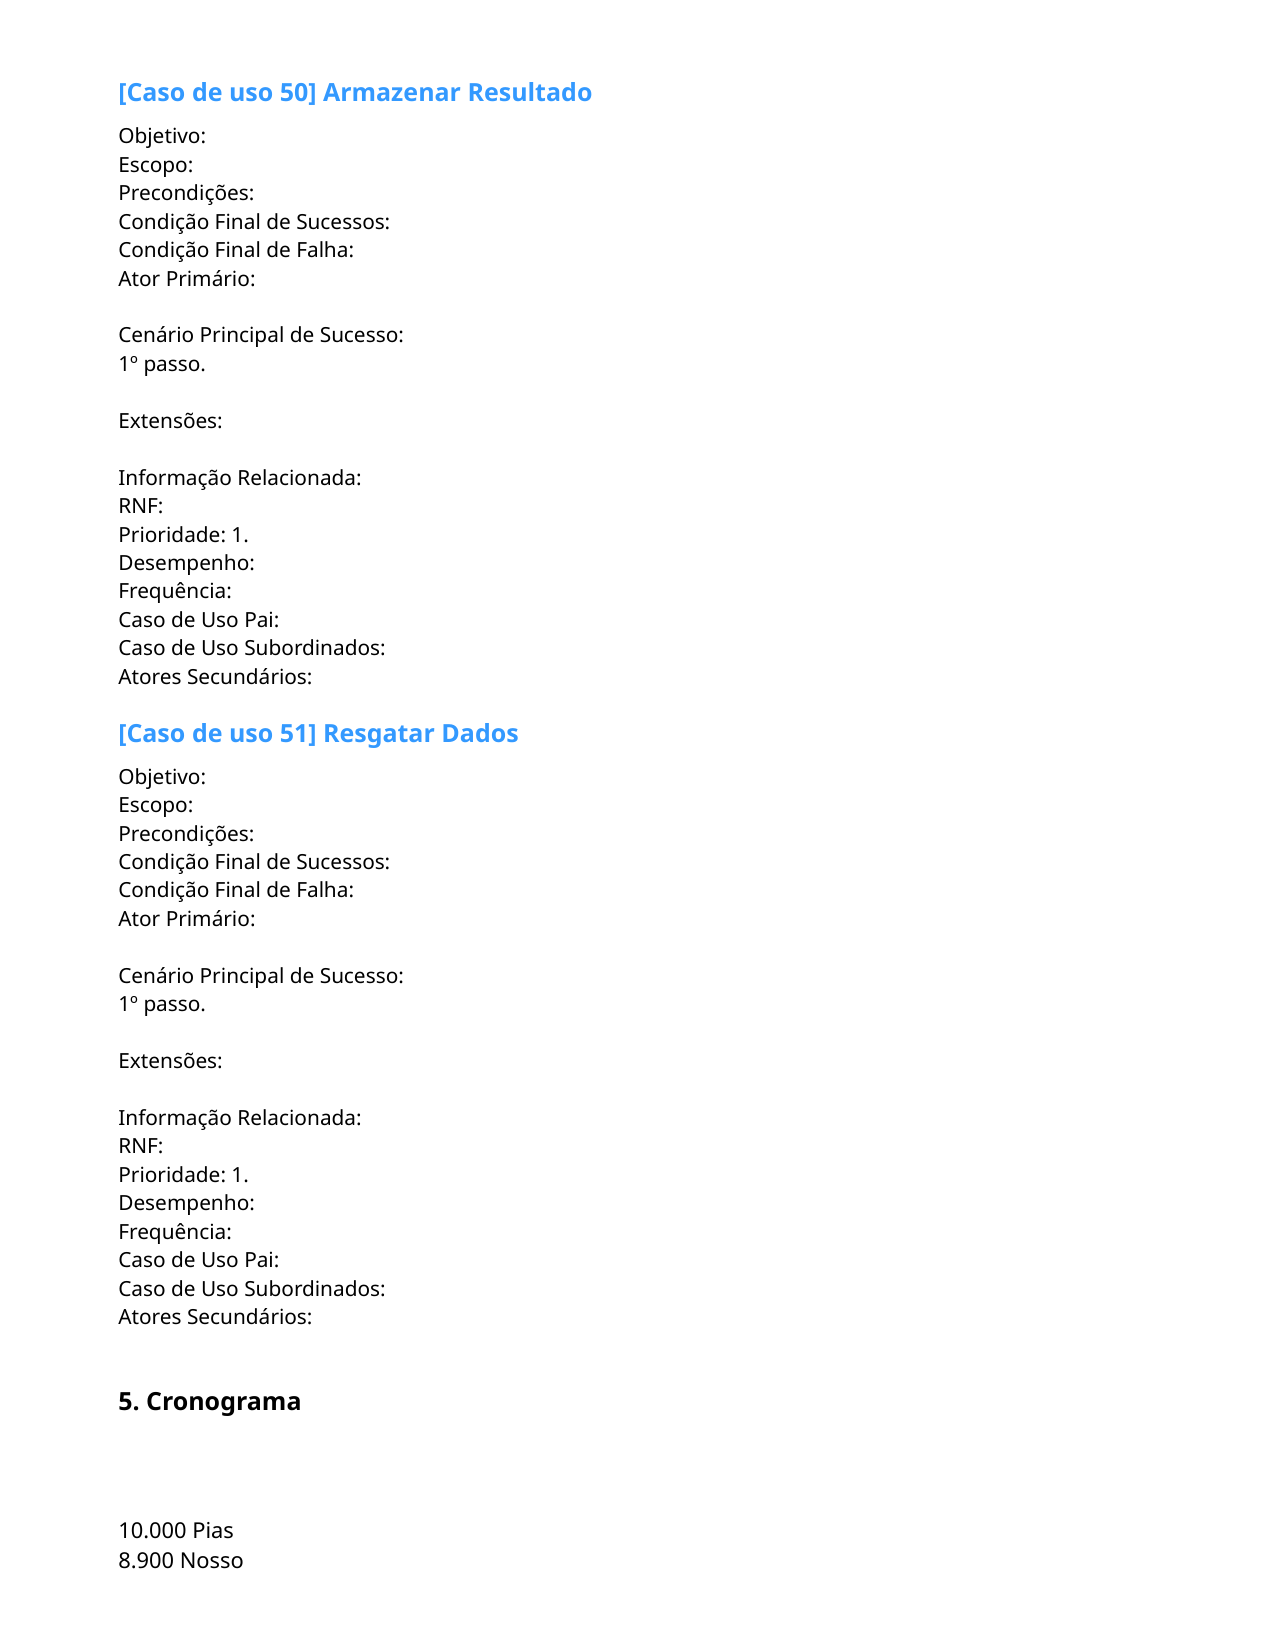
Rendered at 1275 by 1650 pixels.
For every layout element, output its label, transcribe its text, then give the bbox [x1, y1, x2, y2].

text Objetivo: [118, 762, 1157, 790]
text RNF: [118, 491, 1157, 520]
text Caso de Uso Pai: [118, 1245, 1157, 1274]
text Escopo: [118, 150, 1157, 178]
text 1º passo. [118, 989, 1157, 1018]
text Escopo: [118, 790, 1157, 819]
text Condição Final de Sucessos: [118, 207, 1157, 235]
text Informação Relacionada: [118, 1103, 1157, 1132]
text [Caso de uso 51] Resgatar Dados [118, 715, 1157, 749]
text Desempenho: [118, 1188, 1157, 1217]
text Atores Secundários: [118, 662, 1157, 690]
text Informação Relacionada: [118, 463, 1157, 491]
text Extensões: [118, 1046, 1157, 1075]
text 1º passo. [118, 349, 1157, 377]
text Condição Final de Falha: [118, 876, 1157, 904]
text Ator Primário: [118, 904, 1157, 932]
text Prioridade: 1. [118, 520, 1157, 548]
text Ator Primário: [118, 264, 1157, 292]
text Cenário Principal de Sucesso: [118, 321, 1157, 349]
text Caso de Uso Subordinados: [118, 633, 1157, 662]
text Condição Final de Falha: [118, 235, 1157, 264]
text Caso de Uso Subordinados: [118, 1274, 1157, 1302]
text Precondições: [118, 178, 1157, 207]
text Desempenho: [118, 548, 1157, 577]
text Objetivo: [118, 122, 1157, 150]
text Frequência: [118, 577, 1157, 605]
text Frequência: [118, 1217, 1157, 1245]
text Caso de Uso Pai: [118, 605, 1157, 633]
text RNF: [118, 1132, 1157, 1160]
text [Caso de uso 50] Armazenar Resultado [118, 75, 1157, 109]
text Condição Final de Sucessos: [118, 847, 1157, 876]
text Precondições: [118, 819, 1157, 847]
text Atores Secundários: [118, 1302, 1157, 1331]
text 5. Cronograma [118, 1384, 1157, 1418]
text Prioridade: 1. [118, 1160, 1157, 1188]
text Extensões: [118, 406, 1157, 434]
text Cenário Principal de Sucesso: [118, 961, 1157, 989]
